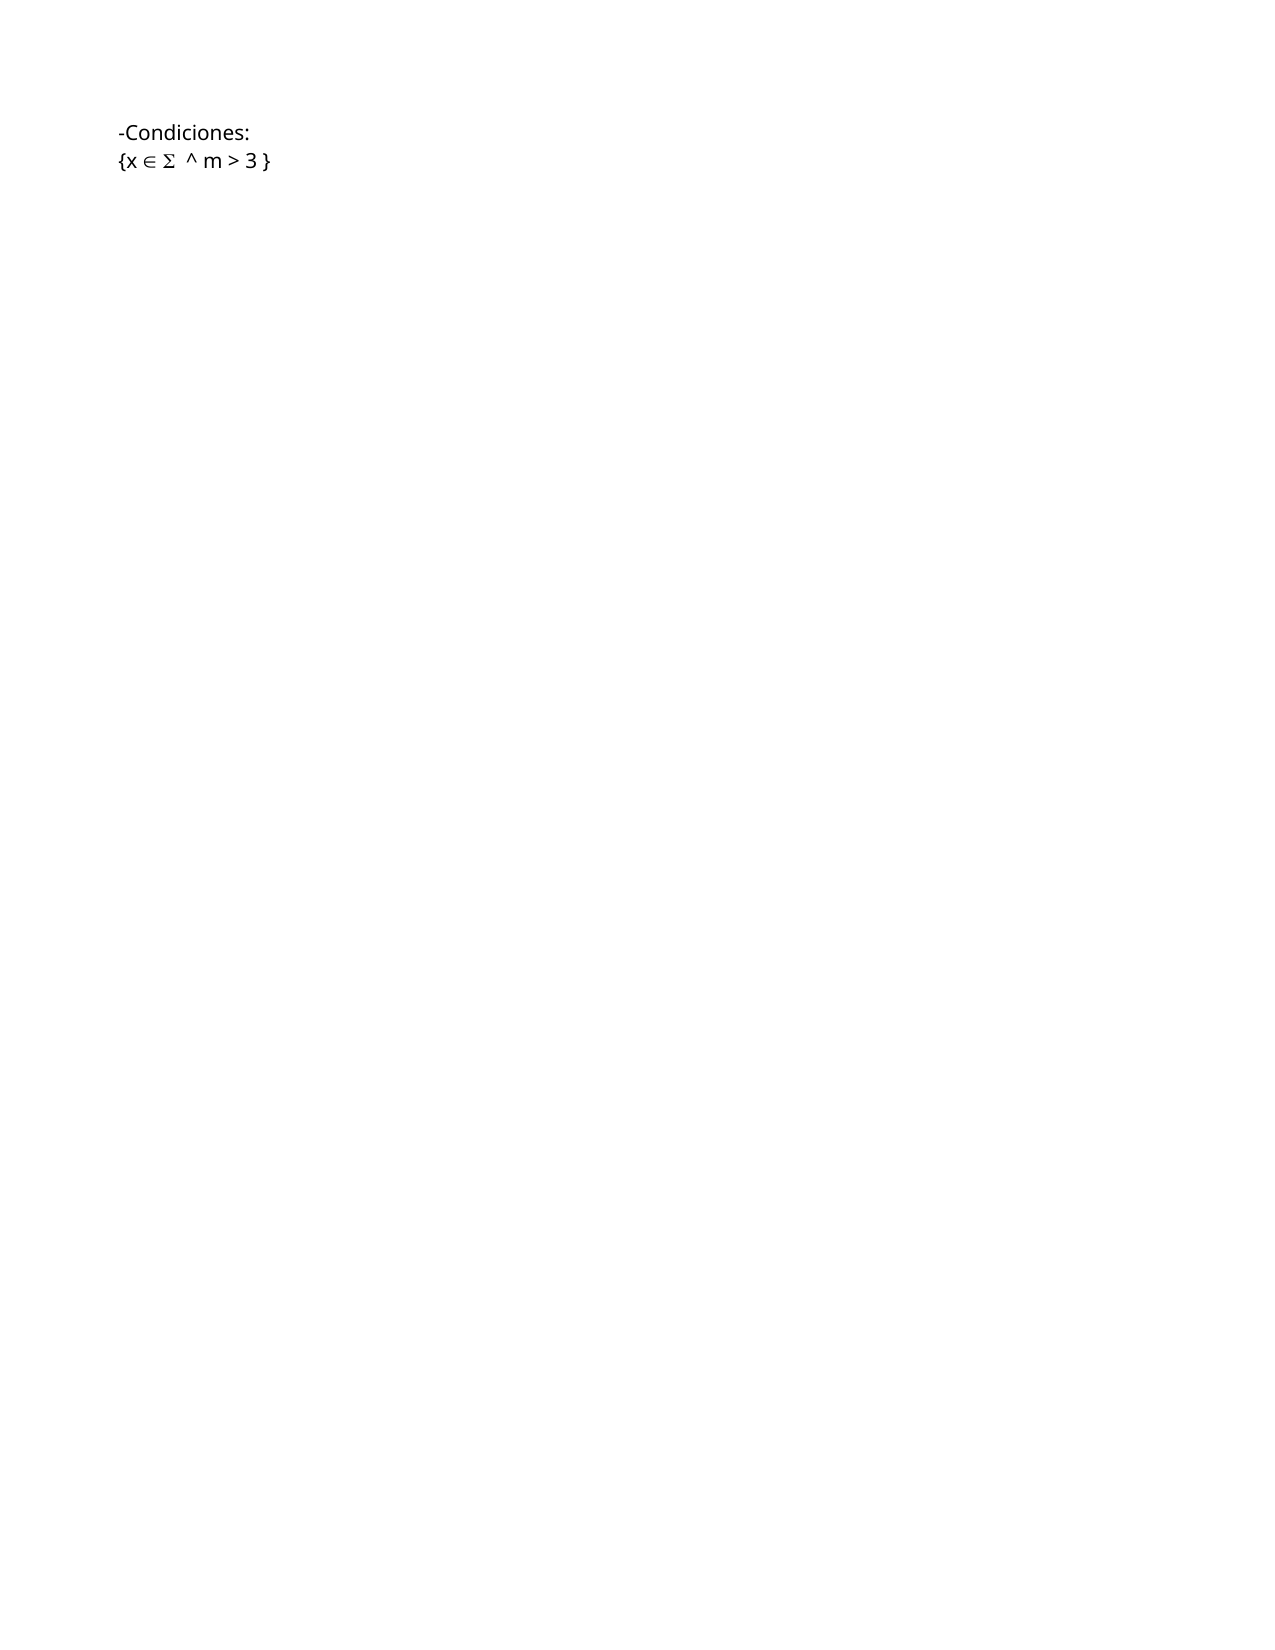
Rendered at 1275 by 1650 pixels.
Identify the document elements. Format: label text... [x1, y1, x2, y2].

text -Condiciones: [118, 118, 1157, 147]
text {x Î S ^ m > 3 } [118, 147, 1157, 175]
